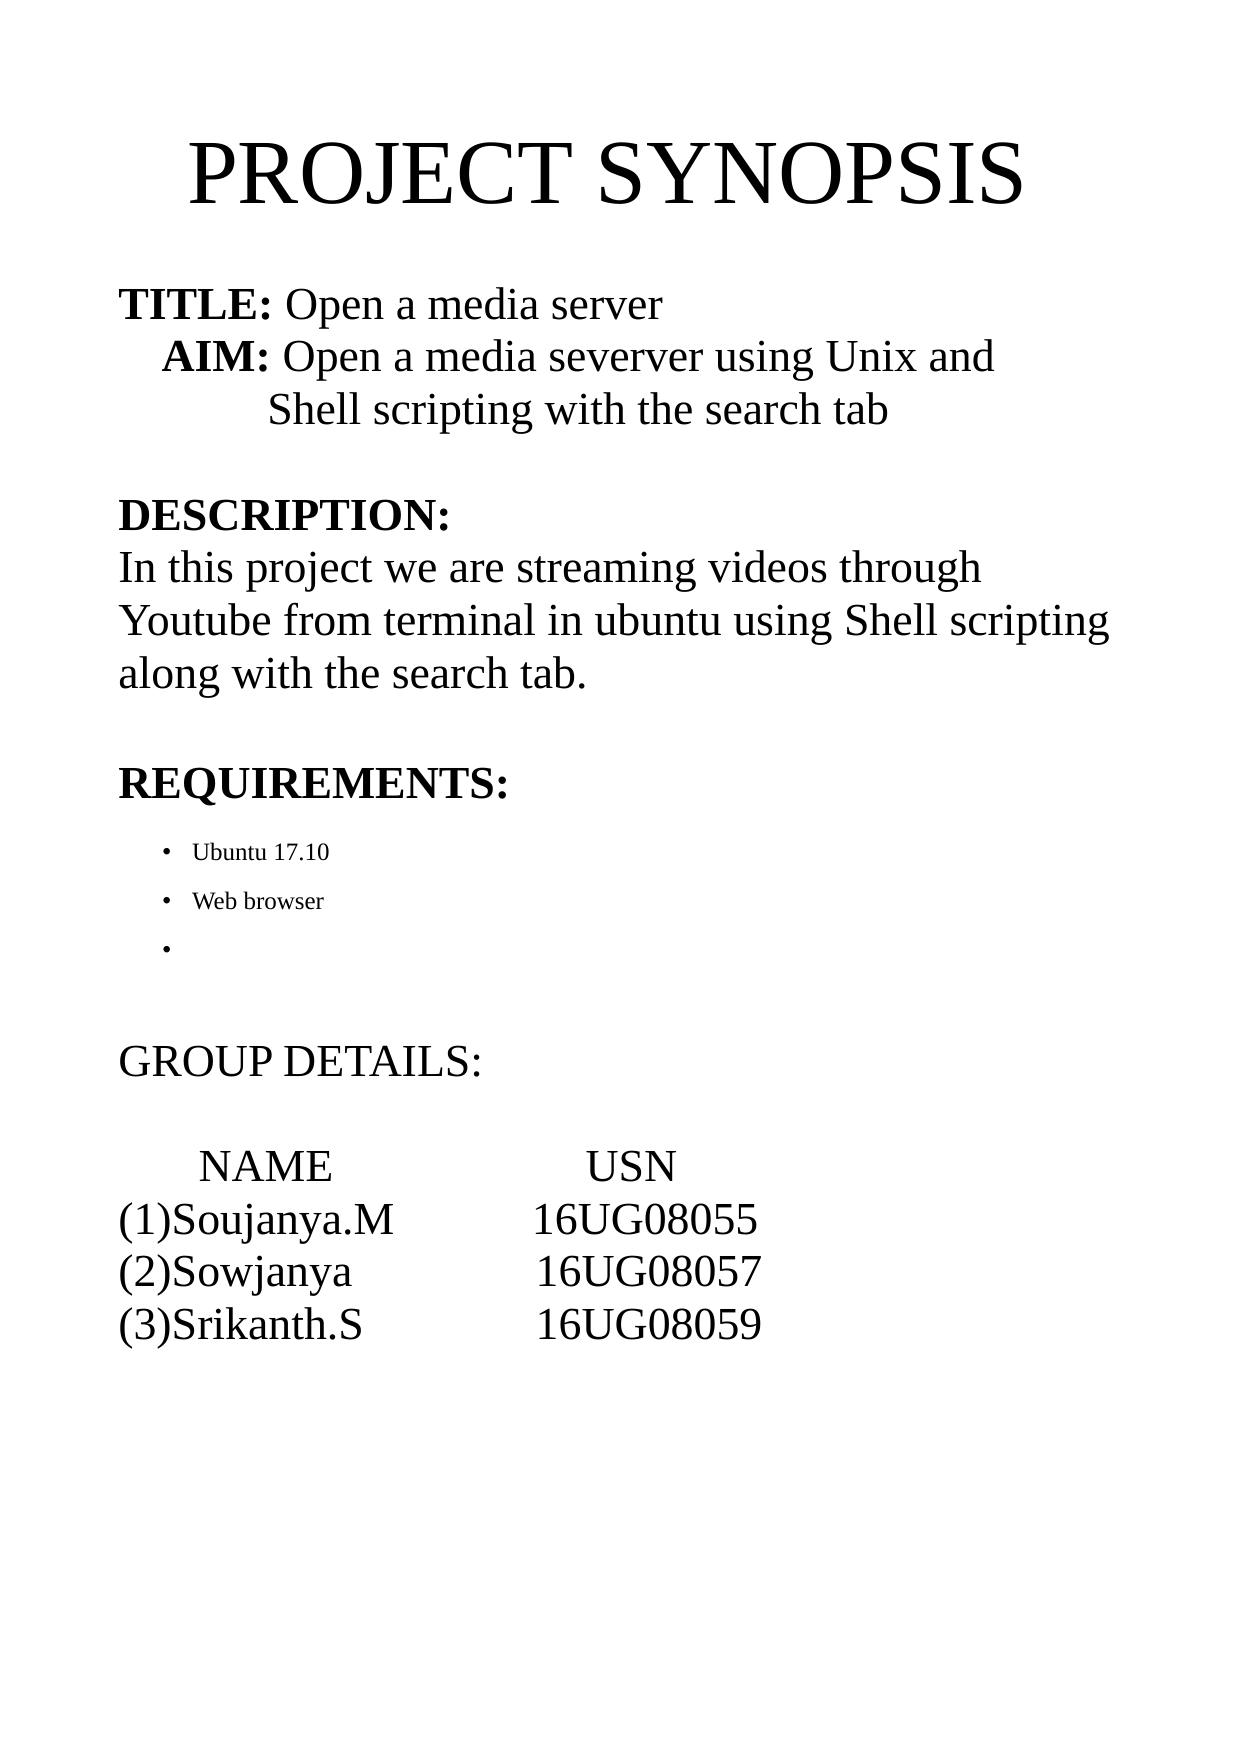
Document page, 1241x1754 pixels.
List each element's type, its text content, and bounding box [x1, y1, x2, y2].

text PROJECT SYNOPSIS [118, 118, 1122, 223]
list Web browser [162, 886, 1122, 915]
text REQUIREMENTS: [118, 755, 1122, 808]
text (1)Soujanya.M 16UG08055 [118, 1191, 1122, 1244]
text TITLE: Open a media server [118, 276, 1122, 329]
text Shell scripting with the search tab [118, 382, 1122, 434]
list Ubuntu 17.10 [162, 837, 1122, 866]
text (3)Srikanth.S 16UG08059 [118, 1297, 1122, 1349]
text (2)Sowjanya 16UG08057 [118, 1244, 1122, 1297]
text NAME USN [118, 1138, 1122, 1191]
text DESCRIPTION: [118, 487, 1122, 540]
text AIM: Open a media severver using Unix and [118, 329, 1122, 382]
text GROUP DETAILS: [118, 1033, 1122, 1086]
text In this project we are streaming videos through Youtube from terminal in ubuntu using Shell scripting along with the search tab. [118, 540, 1122, 698]
